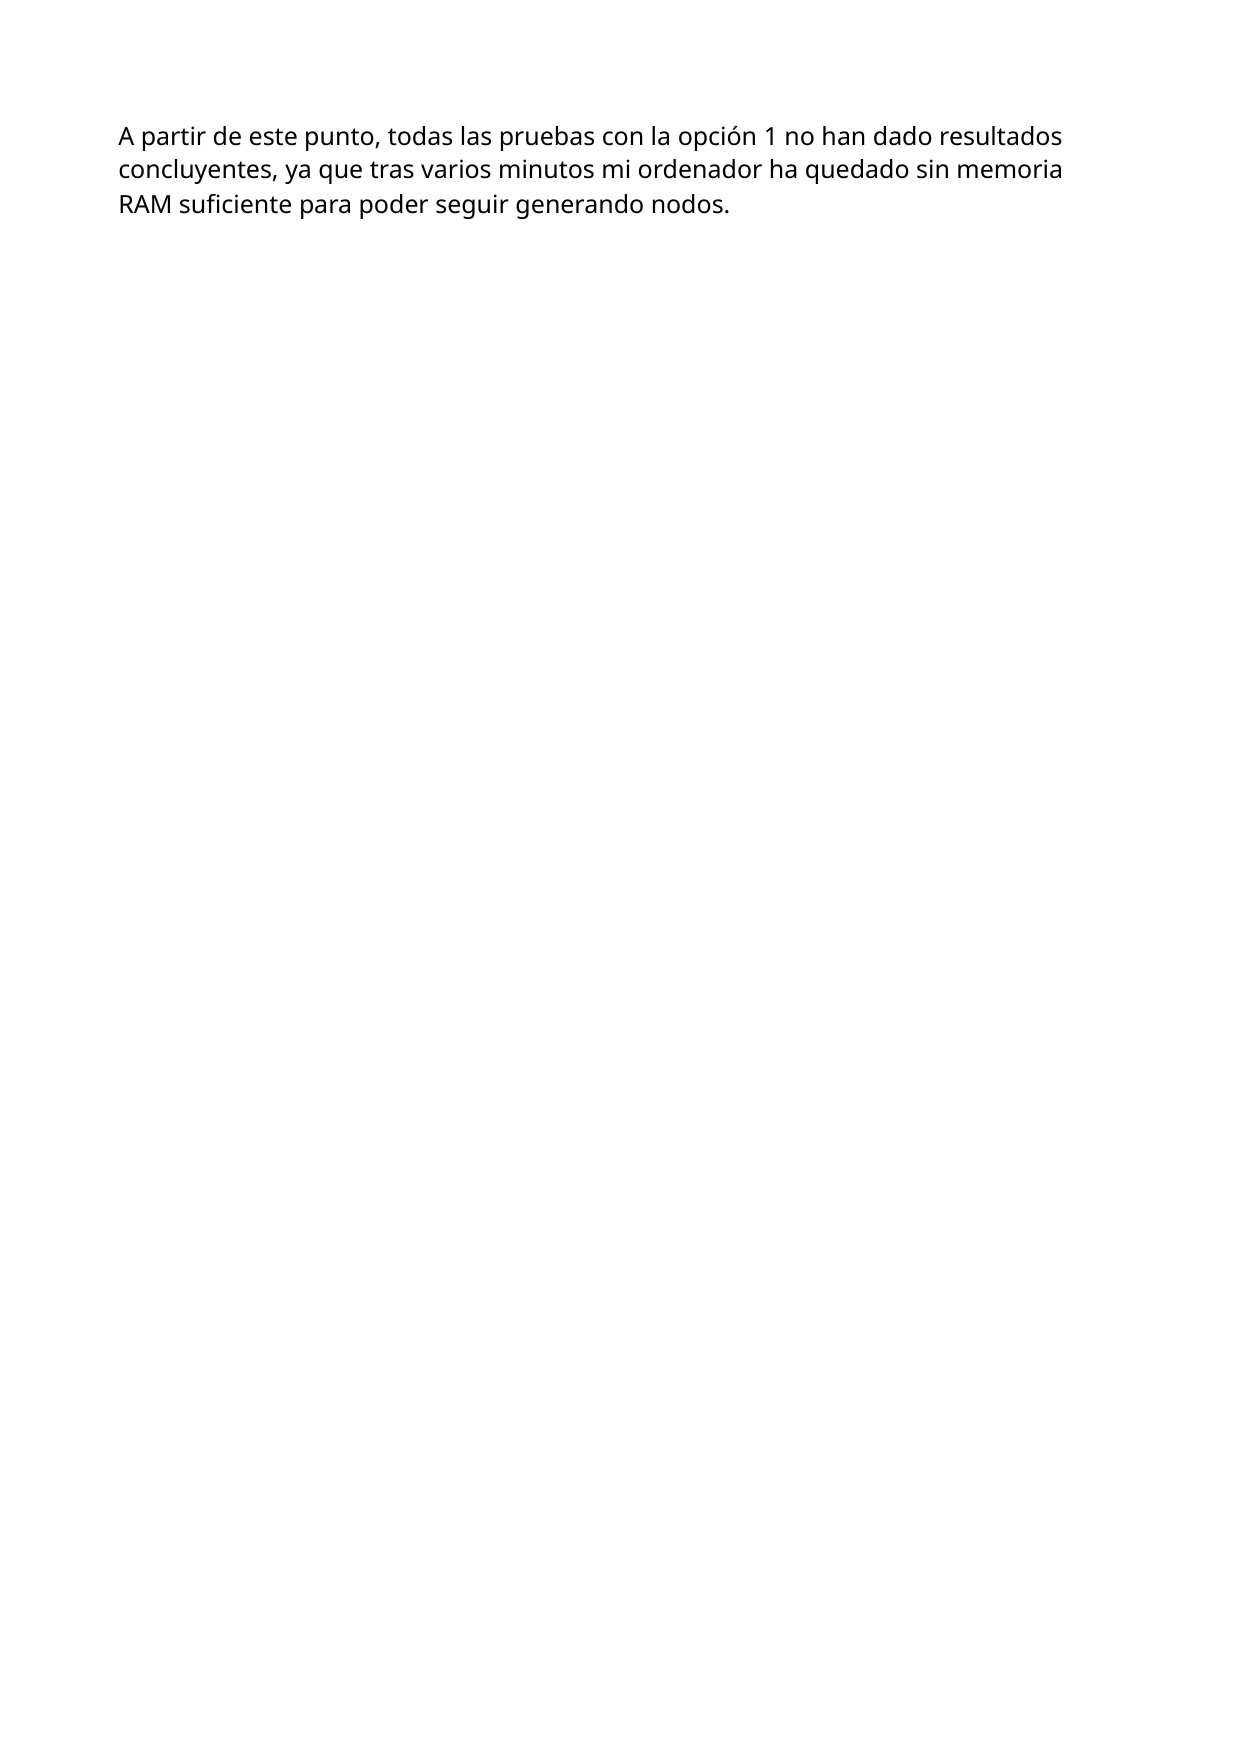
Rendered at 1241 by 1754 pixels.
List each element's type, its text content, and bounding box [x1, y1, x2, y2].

text A partir de este punto, todas las pruebas con la opción 1 no han dado resultados concluyentes, ya que tras varios minutos mi ordenador ha quedado sin memoria RAM suficiente para poder seguir generando nodos. [118, 118, 1122, 220]
